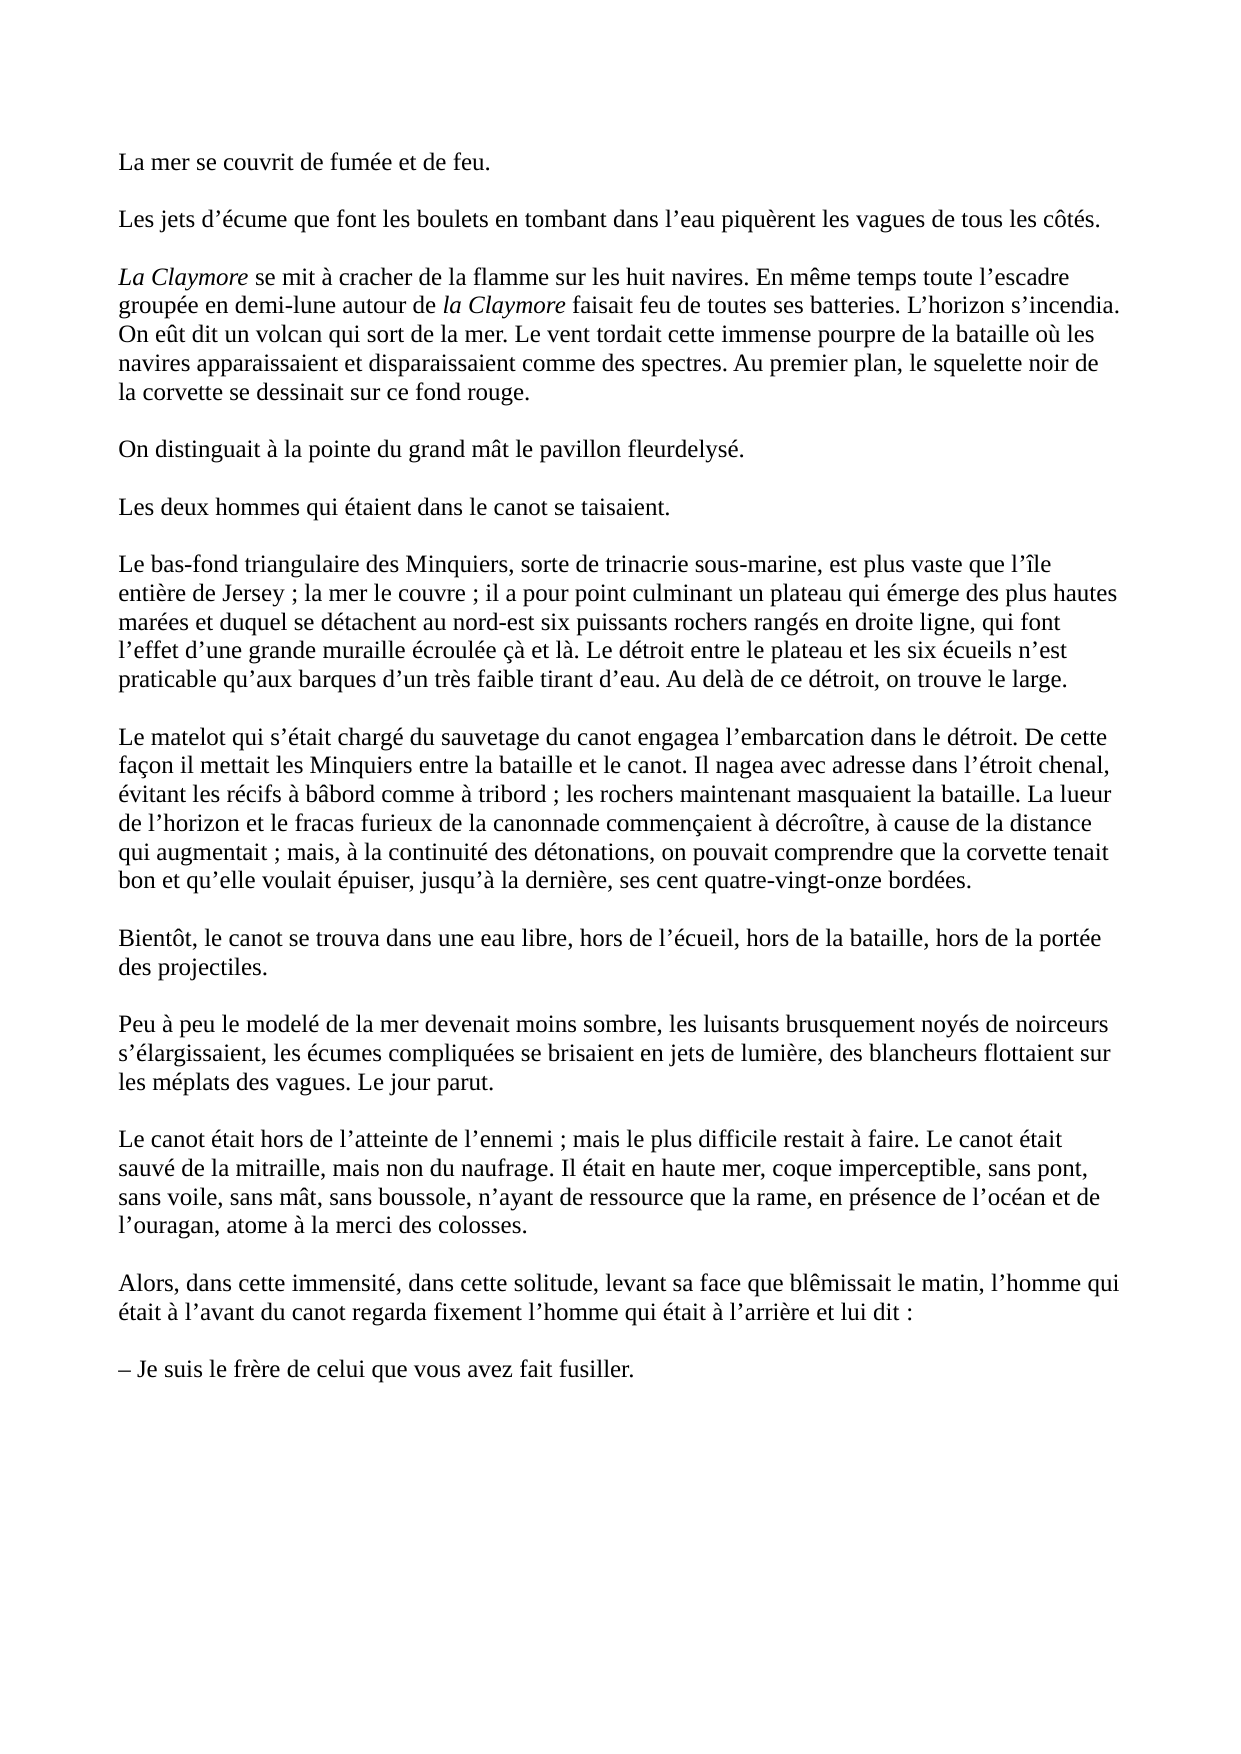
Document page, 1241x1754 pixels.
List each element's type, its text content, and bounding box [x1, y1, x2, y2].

text Peu à peu le modelé de la mer devenait moins sombre, les luisants brusquement noyés de noirceurs s’élargissaient, les écumes compliquées se brisaient en jets de lumière, des blancheurs flottaient sur les méplats des vagues. Le jour parut. [118, 1009, 1122, 1096]
text Bientôt, le canot se trouva dans une eau libre, hors de l’écueil, hors de la bataille, hors de la portée des projectiles. [118, 923, 1122, 981]
text – Je suis le frère de celui que vous avez fait fusiller. [118, 1354, 1122, 1383]
text Les jets d’écume que font les boulets en tombant dans l’eau piquèrent les vagues de tous les côtés. [118, 204, 1122, 233]
text Alors, dans cette immensité, dans cette solitude, levant sa face que blêmissait le matin, l’homme qui était à l’avant du canot regarda fixement l’homme qui était à l’arrière et lui dit : [118, 1268, 1122, 1326]
text On distinguait à la pointe du grand mât le pavillon fleurdelysé. [118, 434, 1122, 463]
text Le matelot qui s’était chargé du sauvetage du canot engagea l’embarcation dans le détroit. De cette façon il mettait les Minquiers entre la bataille et le canot. Il nagea avec adresse dans l’étroit chenal, évitant les récifs à bâbord comme à tribord ; les rochers maintenant masquaient la bataille. La lueur de l’horizon et le fracas furieux de la canonnade commençaient à décroître, à cause de la distance qui augmentait ; mais, à la continuité des détonations, on pouvait comprendre que la corvette tenait bon et qu’elle voulait épuiser, jusqu’à la dernière, ses cent quatre-vingt-onze bordées. [118, 722, 1122, 894]
text La mer se couvrit de fumée et de feu. [118, 147, 1122, 176]
text Les deux hommes qui étaient dans le canot se taisaient. [118, 492, 1122, 521]
text La Claymore se mit à cracher de la flamme sur les huit navires. En même temps toute l’escadre groupée en demi-lune autour de la Claymore faisait feu de toutes ses batteries. L’horizon s’incendia. On eût dit un volcan qui sort de la mer. Le vent tordait cette immense pourpre de la bataille où les navires apparaissaient et disparaissaient comme des spectres. Au premier plan, le squelette noir de la corvette se dessinait sur ce fond rouge. [118, 262, 1122, 406]
text Le canot était hors de l’atteinte de l’ennemi ; mais le plus difficile restait à faire. Le canot était sauvé de la mitraille, mais non du naufrage. Il était en haute mer, coque imperceptible, sans pont, sans voile, sans mât, sans boussole, n’ayant de ressource que la rame, en présence de l’océan et de l’ouragan, atome à la merci des colosses. [118, 1124, 1122, 1239]
text Le bas-fond triangulaire des Minquiers, sorte de trinacrie sous-marine, est plus vaste que l’île entière de Jersey ; la mer le couvre ; il a pour point culminant un plateau qui émerge des plus hautes marées et duquel se détachent au nord-est six puissants rochers rangés en droite ligne, qui font l’effet d’une grande muraille écroulée çà et là. Le détroit entre le plateau et les six écueils n’est praticable qu’aux barques d’un très faible tirant d’eau. Au delà de ce détroit, on trouve le large. [118, 549, 1122, 693]
